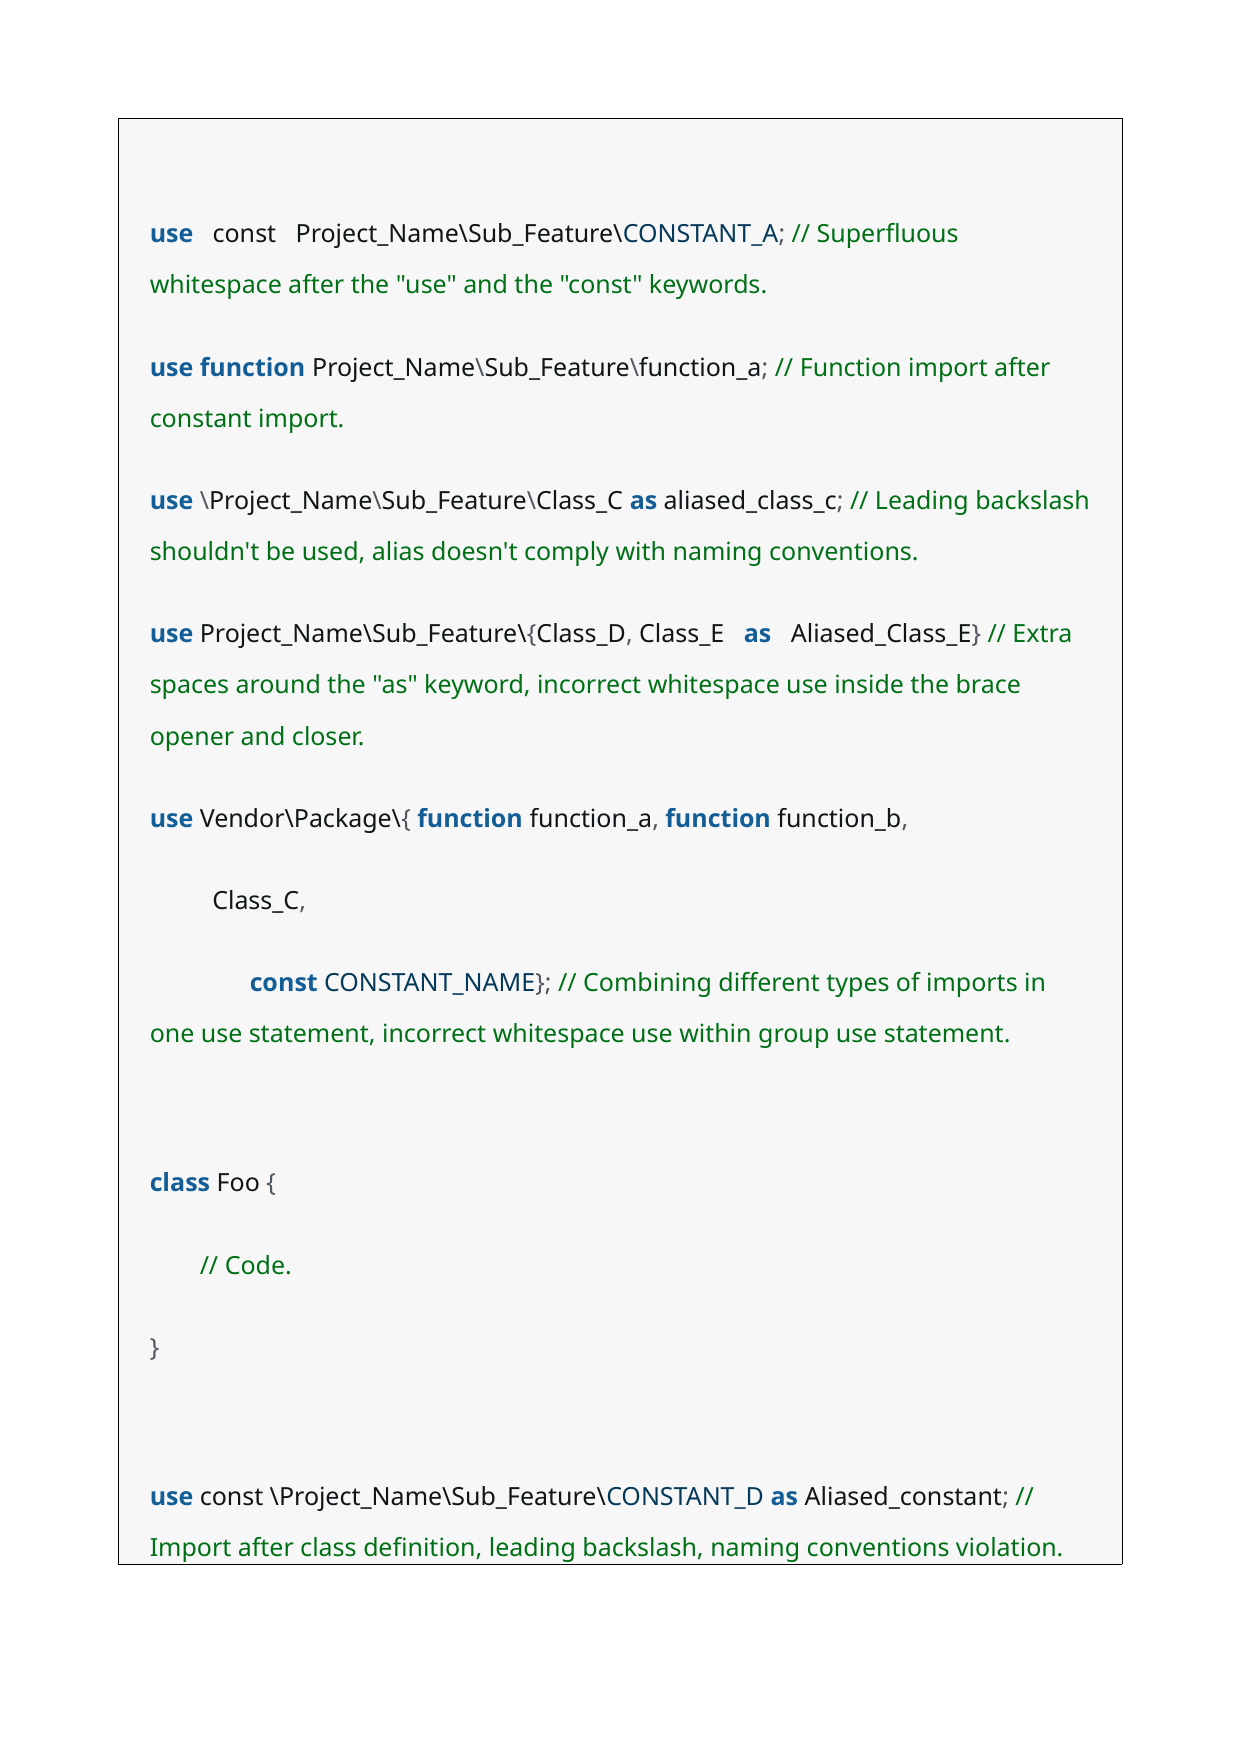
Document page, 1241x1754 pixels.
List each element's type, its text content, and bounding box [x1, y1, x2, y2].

text use \Project_Name\Sub_Feature\Class_C as aliased_class_c; // Leading backslash shouldn't be used, alias doesn't comply with naming conventions. [119, 451, 1122, 568]
text use const Project_Name\Sub_Feature\CONSTANT_A; // Superfluous whitespace after the "use" and the "const" keywords. [119, 185, 1122, 301]
text // Code. [119, 1216, 1122, 1281]
text use Vendor\Package\{ function function_a, function function_b, [119, 769, 1122, 834]
text use const \Project_Name\Sub_Feature\CONSTANT_D as Aliased_constant; // Import after class definition, leading backslash, naming conventions violation. [119, 1447, 1122, 1564]
text use function Project_Name\Sub_Feature\function_a; // Function import after constant import. [119, 318, 1122, 434]
text } [119, 1298, 1122, 1364]
text use Project_Name\Sub_Feature\{Class_D, Class_E as Aliased_Class_E} // Extra spaces around the "as" keyword, incorrect whitespace use inside the brace opener and closer. [119, 585, 1122, 752]
text const CONSTANT_NAME}; // Combining different types of imports in one use statement, incorrect whitespace use within group use statement. [119, 934, 1122, 1050]
text Class_C, [119, 851, 1122, 917]
text class Foo { [119, 1134, 1122, 1199]
